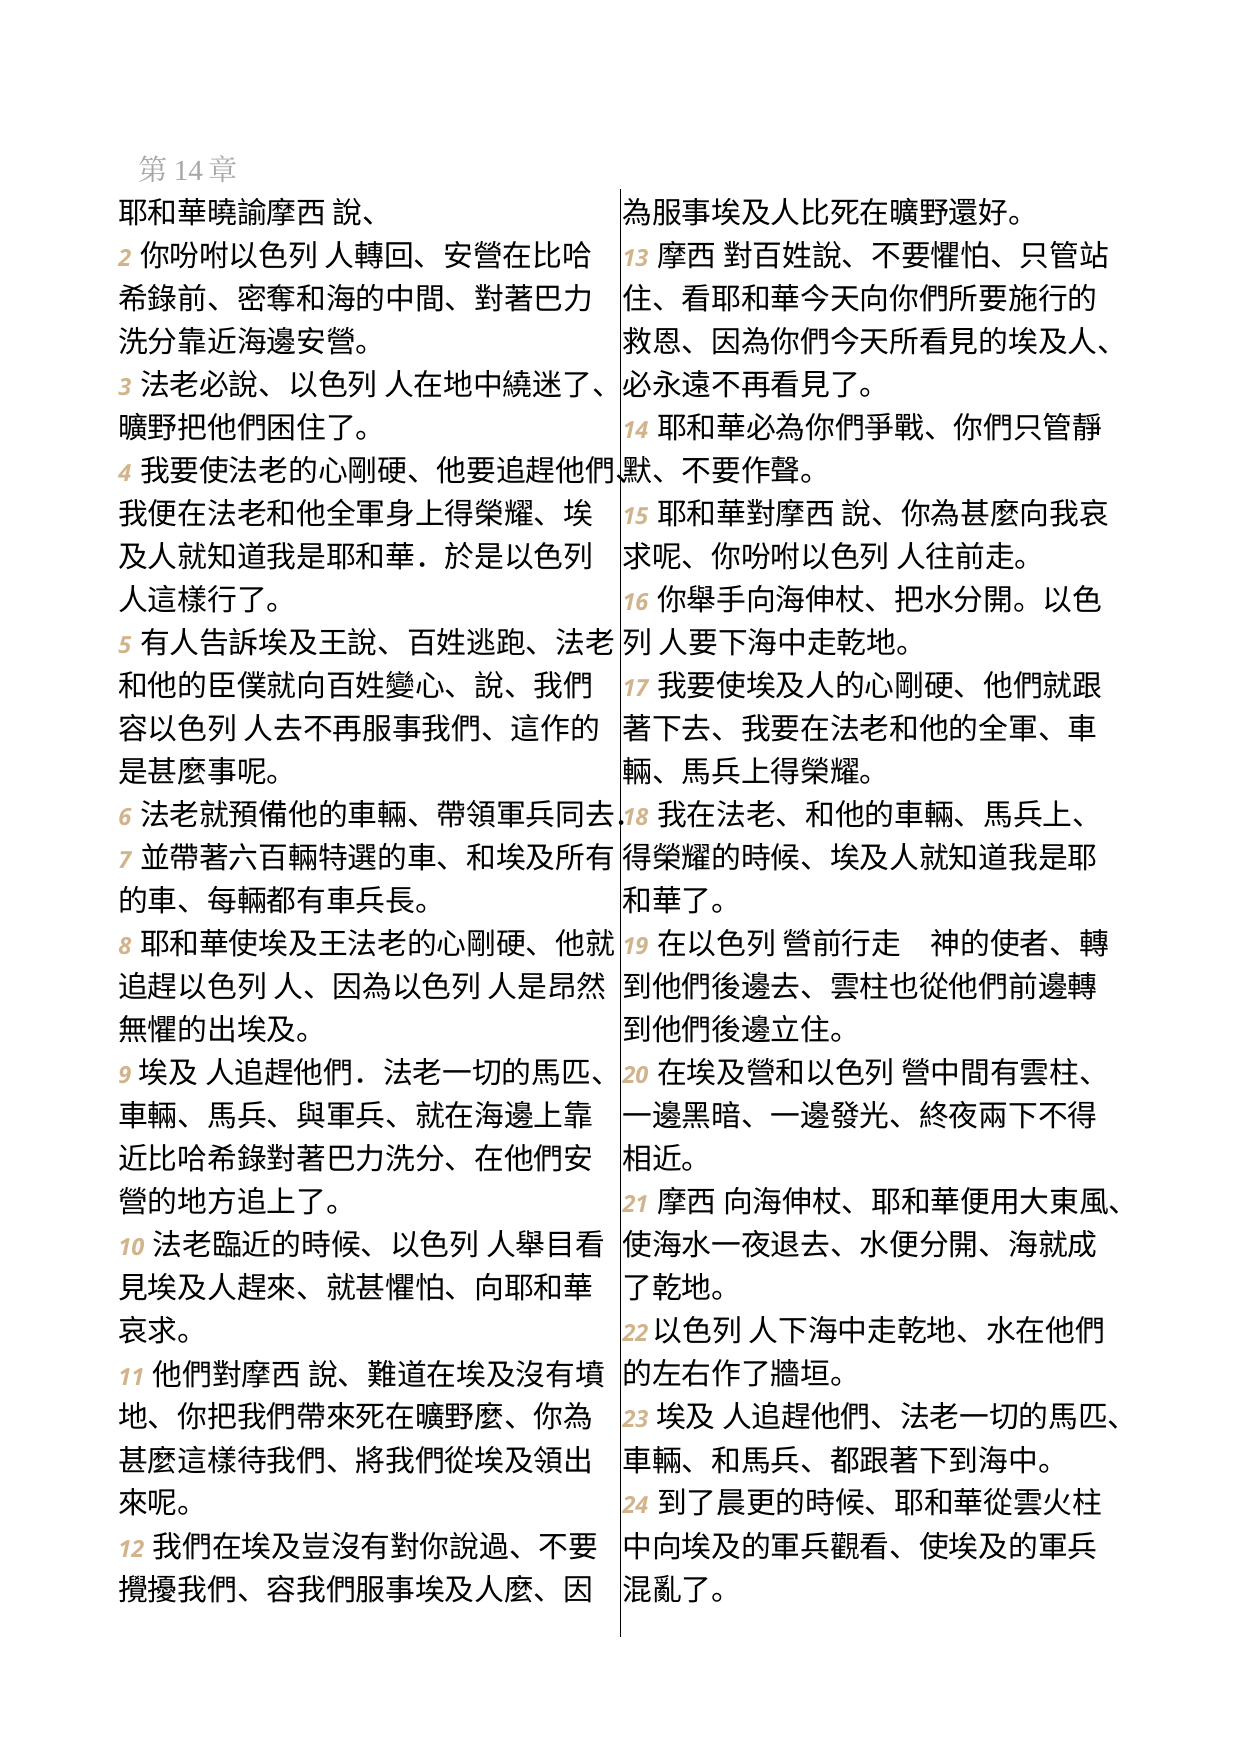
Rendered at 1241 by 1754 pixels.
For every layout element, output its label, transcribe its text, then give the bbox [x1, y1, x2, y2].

subtitle 第14章 [138, 147, 1122, 189]
text 耶和華曉諭摩西 說、 2 你吩咐以色列 人轉回、安營在比哈希錄前、密奪和海的中間、對著巴力洗分靠近海邊安營。 3 法老必說、以色列 人在地中繞迷了、曠野把他們困住了。 4 我要使法老的心剛硬、他要追趕他們、我便在法老和他全軍身上得榮耀、埃及人就知道我是耶和華．於是以色列 人這樣行了。 5 有人告訴埃及王說、百姓逃跑、法老和他的臣僕就向百姓變心、說、我們容以色列 人去不再服事我們、這作的是甚麼事呢。 6 法老就預備他的車輛、帶領軍兵同去． 7 並帶著六百輛特選的車、和埃及所有的車、每輛都有車兵長。 8 耶和華使埃及王法老的心剛硬、他就追趕以色列 人、因為以色列 人是昂然無懼的出埃及。 9 埃及 人追趕他們．法老一切的馬匹、車輛、馬兵、與軍兵、就在海邊上靠近比哈希錄對著巴力洗分、在他們安營的地方追上了。 10 法老臨近的時候、以色列 人舉目看見埃及人趕來、就甚懼怕、向耶和華哀求。 11 他們對摩西 說、難道在埃及沒有墳地、你把我們帶來死在曠野麼、你為甚麼這樣待我們、將我們從埃及領出來呢。 12 我們在埃及豈沒有對你說過、不要攪擾我們、容我們服事埃及人麼、因為服事埃及人比死在曠野還好。 13 摩西 對百姓說、不要懼怕、只管站住、看耶和華今天向你們所要施行的救恩、因為你們今天所看見的埃及人、必永遠不再看見了。 14 耶和華必為你們爭戰、你們只管靜默、不要作聲。 15 耶和華對摩西 說、你為甚麼向我哀求呢、你吩咐以色列 人往前走。 16 你舉手向海伸杖、把水分開。以色列 人要下海中走乾地。 17 我要使埃及人的心剛硬、他們就跟著下去、我要在法老和他的全軍、車輛、馬兵上得榮耀。 18 我在法老、和他的車輛、馬兵上、得榮耀的時候、埃及人就知道我是耶和華了。 19 在以色列 營前行走 神的使者、轉到他們後邊去、雲柱也從他們前邊轉到他們後邊立住。 20 在埃及營和以色列 營中間有雲柱、一邊黑暗、一邊發光、終夜兩下不得相近。 21 摩西 向海伸杖、耶和華便用大東風、使海水一夜退去、水便分開、海就成了乾地。 22以色列 人下海中走乾地、水在他們的左右作了牆垣。 23 埃及 人追趕他們、法老一切的馬匹、車輛、和馬兵、都跟著下到海中。 24 到了晨更的時候、耶和華從雲火柱中向埃及的軍兵觀看、使埃及的軍兵混亂了。 25 又使他們的車輪脫落、難以行走、以致埃及人說、我們從以色列 人面前逃跑罷、因耶和華為他們攻擊我們了。 26 耶和華對摩西 說、你向海伸杖、叫水仍合在埃及人並他們的車輛、馬兵身上。 27 摩西 就向海伸杖、到了天一亮、海水仍舊復原、埃及人避水逃跑的時候、耶和華把他們推翻在海中。 28 水就回流、淹沒了車輛、和馬兵．那些跟著以色列 人下海法老的全軍、連一個也沒有剩下。 29以色列 人卻在海中走乾地、水在他們的左右作了牆垣。 30 當日耶和華這樣拯救以色列 人脫離埃及人的手、以色列 人看見埃及人的死屍都在海邊了。 31以色列 人看見耶和華向埃及人所行的大事、就敬畏耶和華、又信服他和他的僕人摩西 。 [622, 189, 1122, 1608]
text 耶和華曉諭摩西 說、 2 你吩咐以色列 人轉回、安營在比哈希錄前、密奪和海的中間、對著巴力洗分靠近海邊安營。 3 法老必說、以色列 人在地中繞迷了、曠野把他們困住了。 4 我要使法老的心剛硬、他要追趕他們、我便在法老和他全軍身上得榮耀、埃及人就知道我是耶和華．於是以色列 人這樣行了。 5 有人告訴埃及王說、百姓逃跑、法老和他的臣僕就向百姓變心、說、我們容以色列 人去不再服事我們、這作的是甚麼事呢。 6 法老就預備他的車輛、帶領軍兵同去． 7 並帶著六百輛特選的車、和埃及所有的車、每輛都有車兵長。 8 耶和華使埃及王法老的心剛硬、他就追趕以色列 人、因為以色列 人是昂然無懼的出埃及。 9 埃及 人追趕他們．法老一切的馬匹、車輛、馬兵、與軍兵、就在海邊上靠近比哈希錄對著巴力洗分、在他們安營的地方追上了。 10 法老臨近的時候、以色列 人舉目看見埃及人趕來、就甚懼怕、向耶和華哀求。 11 他們對摩西 說、難道在埃及沒有墳地、你把我們帶來死在曠野麼、你為甚麼這樣待我們、將我們從埃及領出來呢。 12 我們在埃及豈沒有對你說過、不要攪擾我們、容我們服事埃及人麼、因為服事埃及人比死在曠野還好。 13 摩西 對百姓說、不要懼怕、只管站住、看耶和華今天向你們所要施行的救恩、因為你們今天所看見的埃及人、必永遠不再看見了。 14 耶和華必為你們爭戰、你們只管靜默、不要作聲。 15 耶和華對摩西 說、你為甚麼向我哀求呢、你吩咐以色列 人往前走。 16 你舉手向海伸杖、把水分開。以色列 人要下海中走乾地。 17 我要使埃及人的心剛硬、他們就跟著下去、我要在法老和他的全軍、車輛、馬兵上得榮耀。 18 我在法老、和他的車輛、馬兵上、得榮耀的時候、埃及人就知道我是耶和華了。 19 在以色列 營前行走 神的使者、轉到他們後邊去、雲柱也從他們前邊轉到他們後邊立住。 20 在埃及營和以色列 營中間有雲柱、一邊黑暗、一邊發光、終夜兩下不得相近。 21 摩西 向海伸杖、耶和華便用大東風、使海水一夜退去、水便分開、海就成了乾地。 22以色列 人下海中走乾地、水在他們的左右作了牆垣。 23 埃及 人追趕他們、法老一切的馬匹、車輛、和馬兵、都跟著下到海中。 24 到了晨更的時候、耶和華從雲火柱中向埃及的軍兵觀看、使埃及的軍兵混亂了。 25 又使他們的車輪脫落、難以行走、以致埃及人說、我們從以色列 人面前逃跑罷、因耶和華為他們攻擊我們了。 26 耶和華對摩西 說、你向海伸杖、叫水仍合在埃及人並他們的車輛、馬兵身上。 27 摩西 就向海伸杖、到了天一亮、海水仍舊復原、埃及人避水逃跑的時候、耶和華把他們推翻在海中。 28 水就回流、淹沒了車輛、和馬兵．那些跟著以色列 人下海法老的全軍、連一個也沒有剩下。 29以色列 人卻在海中走乾地、水在他們的左右作了牆垣。 30 當日耶和華這樣拯救以色列 人脫離埃及人的手、以色列 人看見埃及人的死屍都在海邊了。 31以色列 人看見耶和華向埃及人所行的大事、就敬畏耶和華、又信服他和他的僕人摩西 。 [118, 189, 618, 1608]
